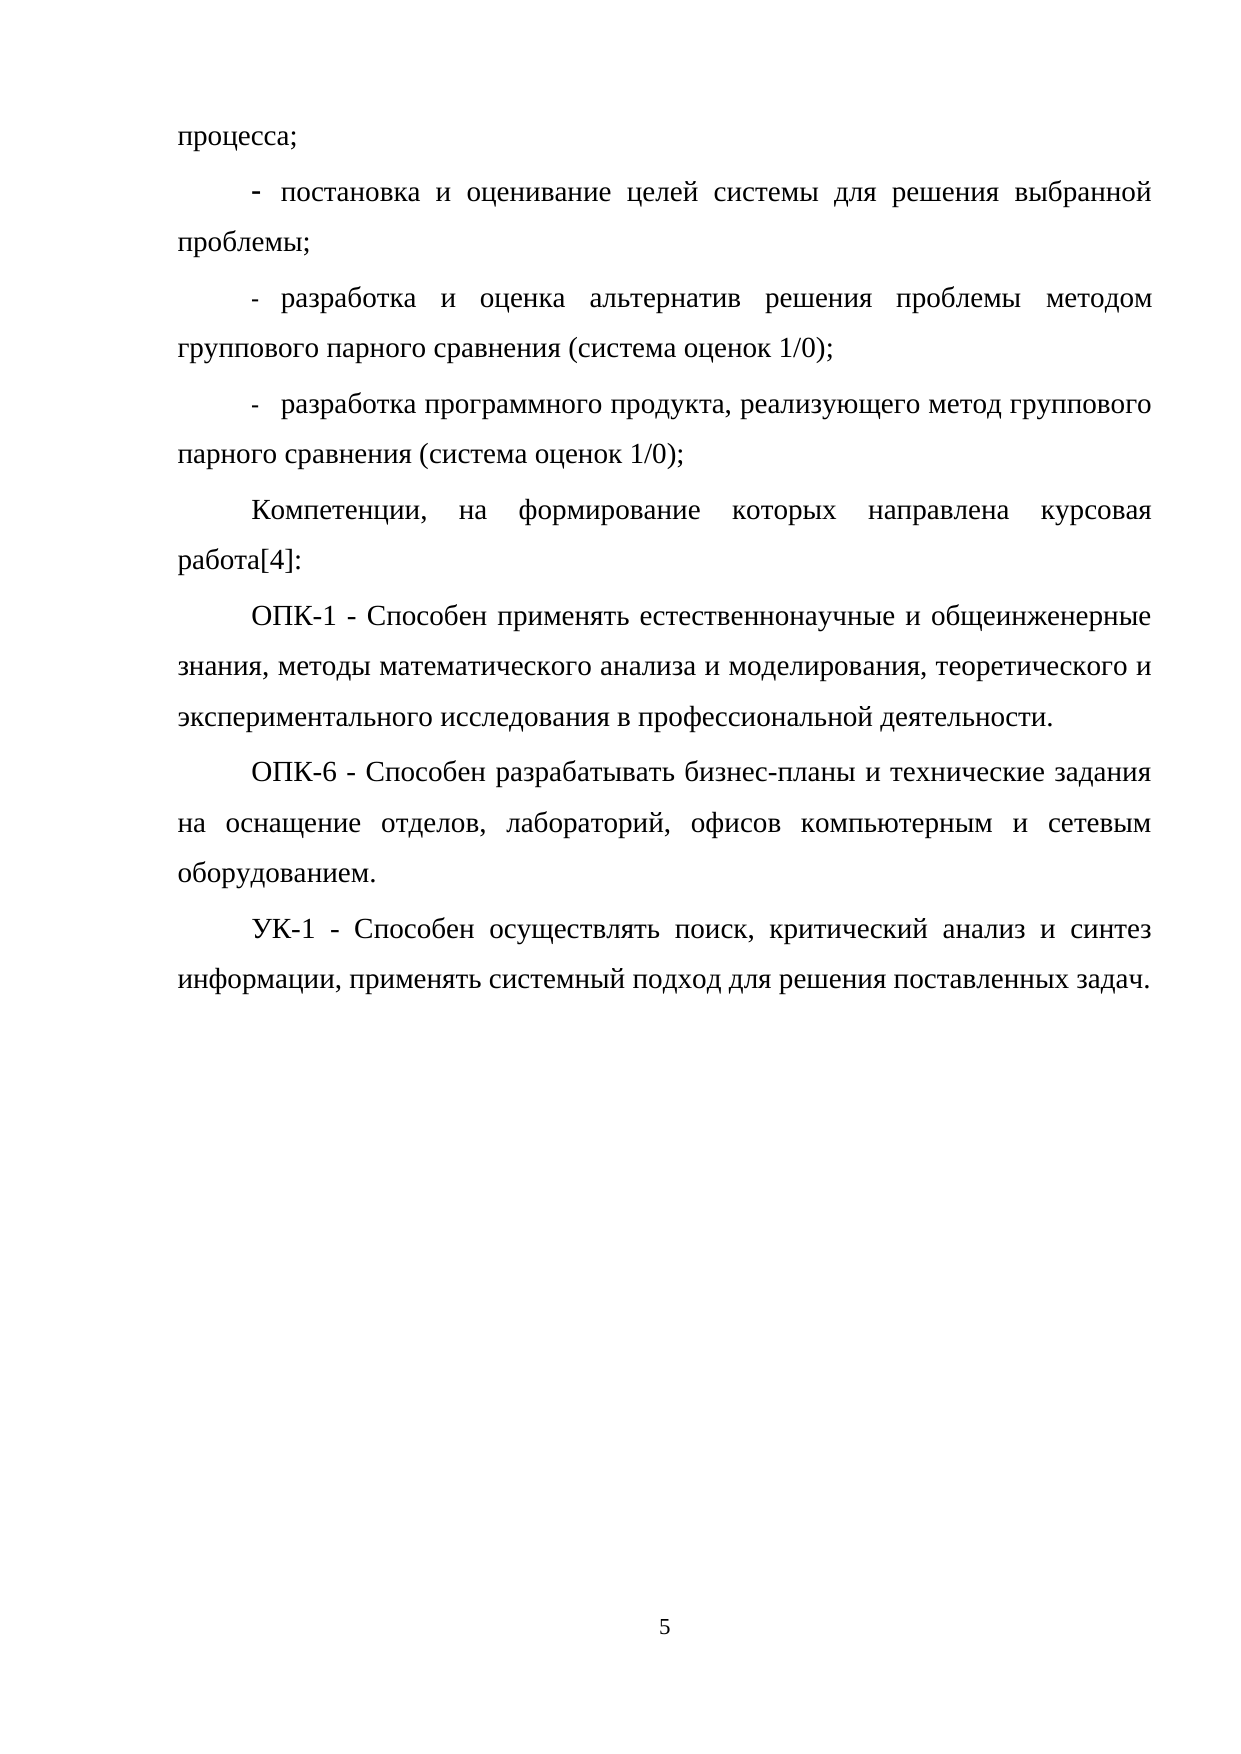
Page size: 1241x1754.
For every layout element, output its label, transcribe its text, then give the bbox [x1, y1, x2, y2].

text УК-1 - Способен осуществлять поиск, критический анализ и синтез информации, применять системный подход для решения поставленных задач. [177, 911, 1152, 995]
text Компетенции, на формирование которых направлена курсовая работа[4]: [177, 492, 1152, 576]
list постановка и оценивание целей системы для решения выбранной проблемы; [177, 174, 1152, 258]
list разработка программного продукта, реализующего метод группового парного сравнения (система оценок 1/0); [177, 386, 1152, 470]
list процесса; [177, 118, 1152, 152]
list разработка и оценка альтернатив решения проблемы методом группового парного сравнения (система оценок 1/0); [177, 280, 1152, 364]
text ОПК-6 - Способен разрабатывать бизнес-планы и технические задания на оснащение отделов, лабораторий, офисов компьютерным и сетевым оборудованием. [177, 754, 1152, 889]
text ОПК-1 - Способен применять естественнонаучные и общеинженерные знания, методы математического анализа и моделирования, теоретического и экспериментального исследования в профессиональной деятельности. [177, 598, 1152, 732]
